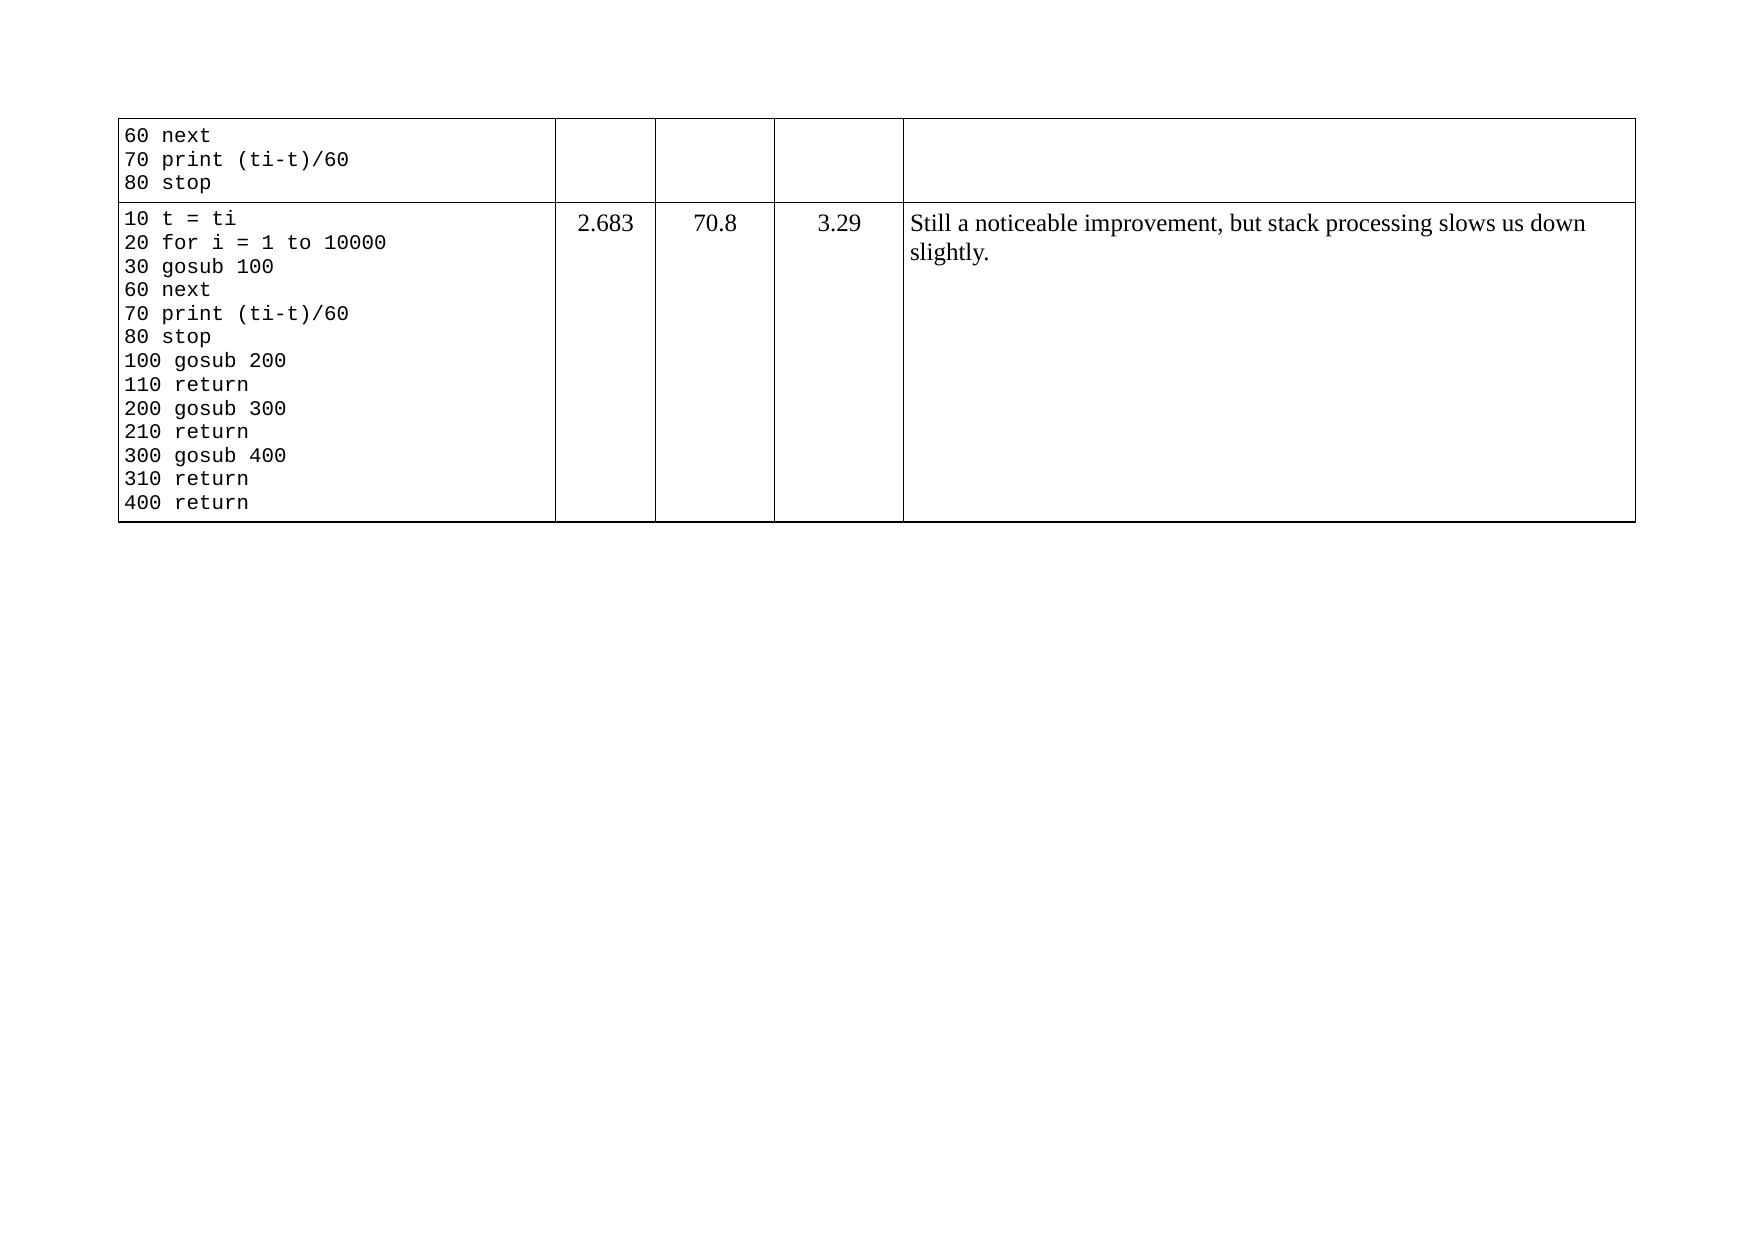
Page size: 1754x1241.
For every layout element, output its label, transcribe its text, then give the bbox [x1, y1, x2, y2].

table_cell [656, 119, 774, 202]
table_cell [904, 119, 1635, 202]
table_cell 10 t = ti 20 for i = 1 to 10000 30 gosub 100 60 next 70 print (ti-t)/60 80 stop 100 gosub 200 110 return 200 gosub 300 210 return 300 gosub 400 310 return 400 return [119, 203, 555, 521]
table_cell 70.8 [656, 203, 774, 521]
table_cell 60 next 70 print (ti-t)/60 80 stop [119, 119, 555, 202]
table_cell [775, 119, 903, 202]
table_cell 2.683 [556, 203, 655, 521]
table_cell [556, 119, 655, 202]
table_cell 3.29 [775, 203, 903, 521]
table_cell Still a noticeable improvement, but stack processing slows us down slightly. [904, 203, 1635, 521]
